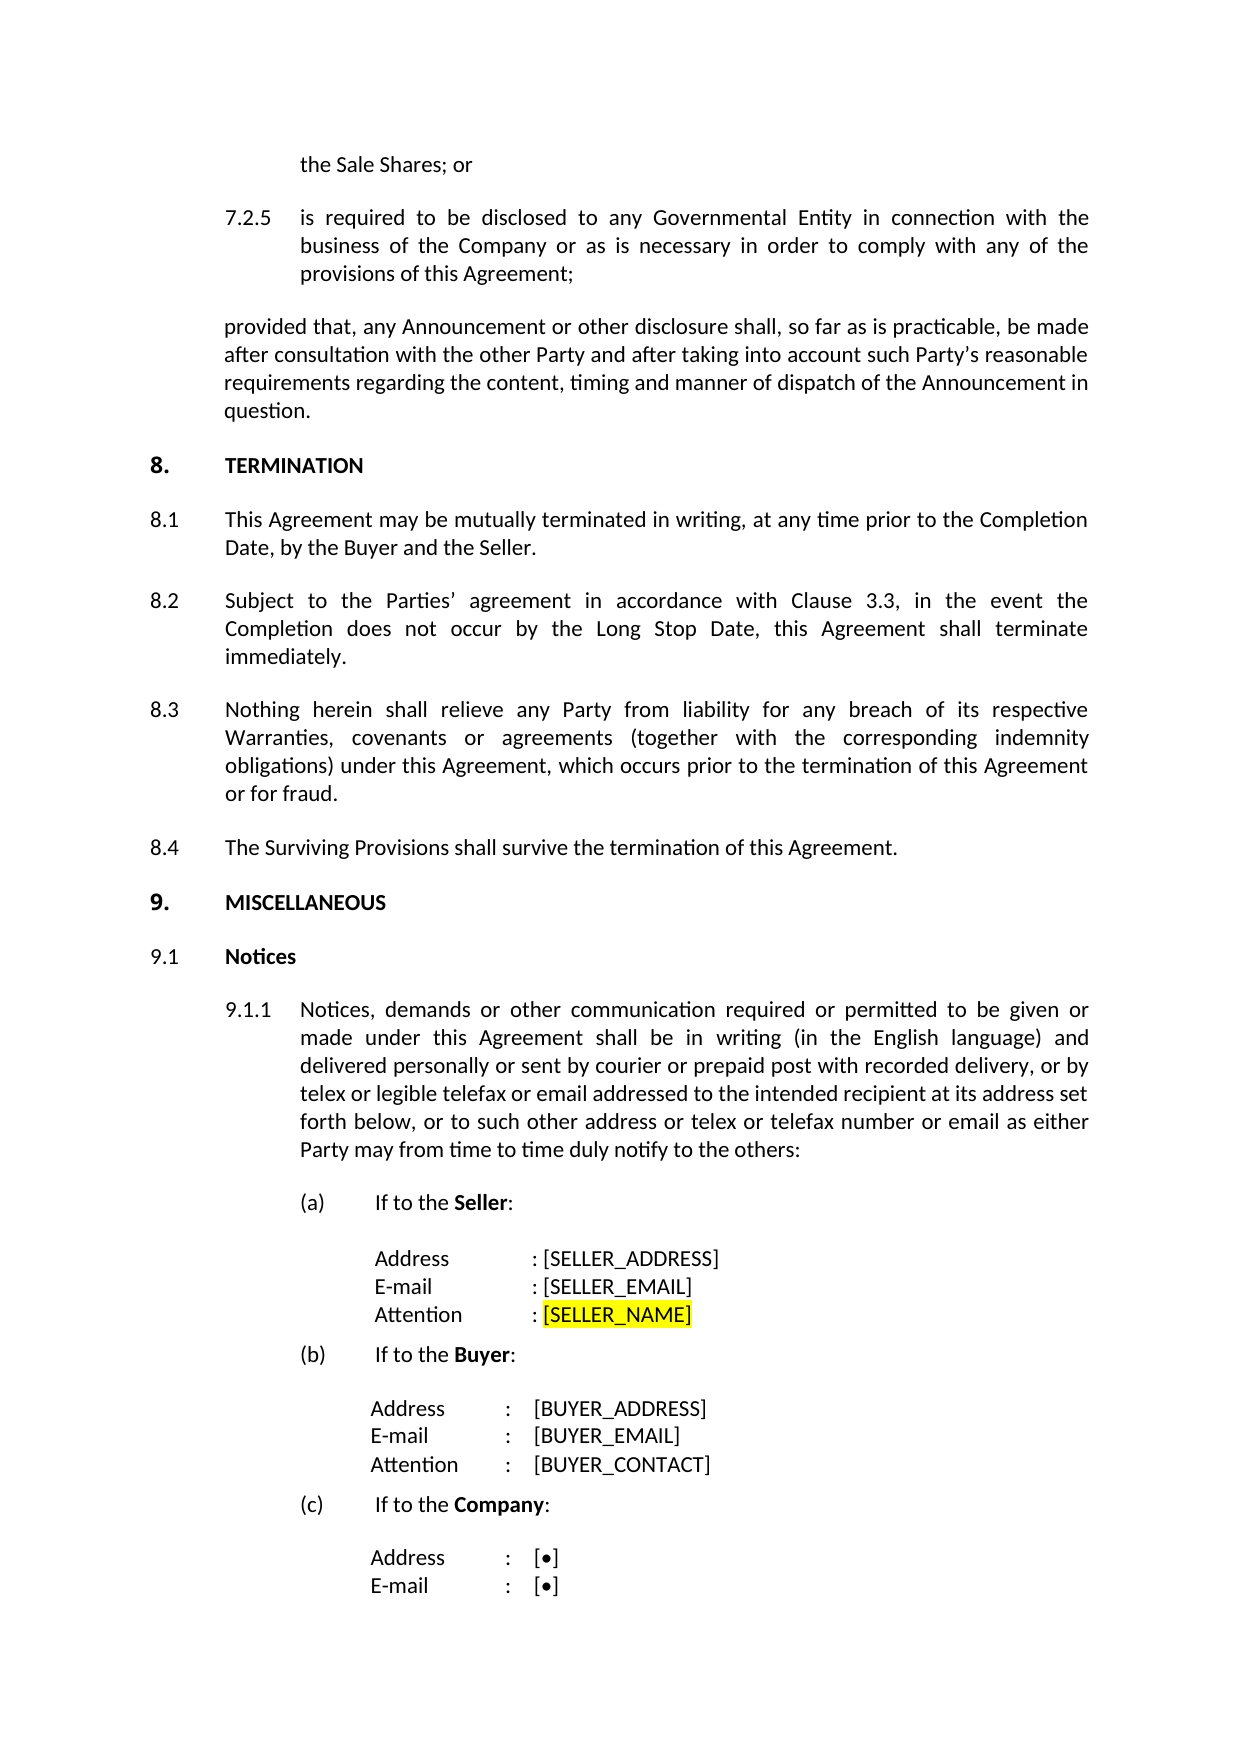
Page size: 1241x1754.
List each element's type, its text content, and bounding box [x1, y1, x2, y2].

table_cell [BUYER_EMAIL] [522, 1422, 1160, 1450]
table_header : [494, 1394, 522, 1422]
table_header Address [374, 1244, 490, 1272]
subtitle is required to be disclosed to any Governmental Entity in connection with the business of the Company or as is necessary in order to comply with any of the provisions of this Agreement; [225, 203, 1090, 287]
subtitle The Surviving Provisions shall survive the termination of this Agreement. [150, 833, 1090, 861]
subtitle the Sale Shares; or [225, 150, 1090, 178]
table_cell E-mail [374, 1272, 490, 1300]
subtitle Subject to the Parties’ agreement in accordance with Clause 3.3, in the event the Completion does not occur by the Long Stop Date, this Agreement shall terminate immediately. [150, 586, 1090, 671]
table_cell Attention [374, 1300, 490, 1328]
table_header : [494, 1543, 522, 1571]
subtitle If to the Buyer: [300, 1341, 1090, 1369]
table_cell E-mail [370, 1422, 493, 1450]
subtitle This Agreement may be mutually terminated in writing, at any time prior to the Completion Date, by the Buyer and the Seller. [150, 505, 1090, 561]
subtitle If to the Seller: [300, 1188, 1090, 1216]
table_cell : [SELLER_EMAIL] [520, 1272, 1164, 1300]
table_cell Attention [370, 1450, 493, 1478]
subtitle MISCELLANEOUS [150, 886, 1090, 917]
subtitle If to the Company: [300, 1490, 1090, 1518]
table_cell : [494, 1450, 522, 1478]
table_header : [SELLER_ADDRESS] [520, 1244, 1164, 1272]
table_cell [490, 1272, 520, 1300]
subtitle Notices [150, 942, 1090, 970]
table_header Address [370, 1543, 493, 1571]
subtitle Notices, demands or other communication required or permitted to be given or made under this Agreement shall be in writing (in the English language) and delivered personally or sent by courier or prepaid post with recorded delivery, or by telex or legible telefax or email addressed to the intended recipient at its address set forth below, or to such other address or telex or telefax number or email as either Party may from time to time duly notify to the others: [225, 995, 1090, 1163]
table_cell : [494, 1571, 522, 1599]
subtitle Nothing herein shall relieve any Party from liability for any breach of its respective Warranties, covenants or agreements (together with the corresponding indemnity obligations) under this Agreement, which occurs prior to the termination of this Agreement or for fraud. [150, 696, 1090, 808]
table_cell : [494, 1422, 522, 1450]
table_header Address [370, 1394, 493, 1422]
table_cell [BUYER_CONTACT] [522, 1450, 1160, 1478]
table_cell [490, 1300, 520, 1328]
subtitle TERMINATION [150, 449, 1090, 480]
table_cell : [SELLER_NAME] [520, 1300, 1164, 1328]
table_header [490, 1244, 520, 1272]
table_cell [•] [522, 1571, 1160, 1599]
table_header [BUYER_ADDRESS] [522, 1394, 1160, 1422]
text provided that, any Announcement or other disclosure shall, so far as is practicable, be made after consultation with the other Party and after taking into account such Party’s reasonable requirements regarding the content, timing and manner of dispatch of the Announcement in question. [224, 312, 1090, 424]
table_cell E-mail [370, 1571, 493, 1599]
table_header [•] [522, 1543, 1160, 1571]
